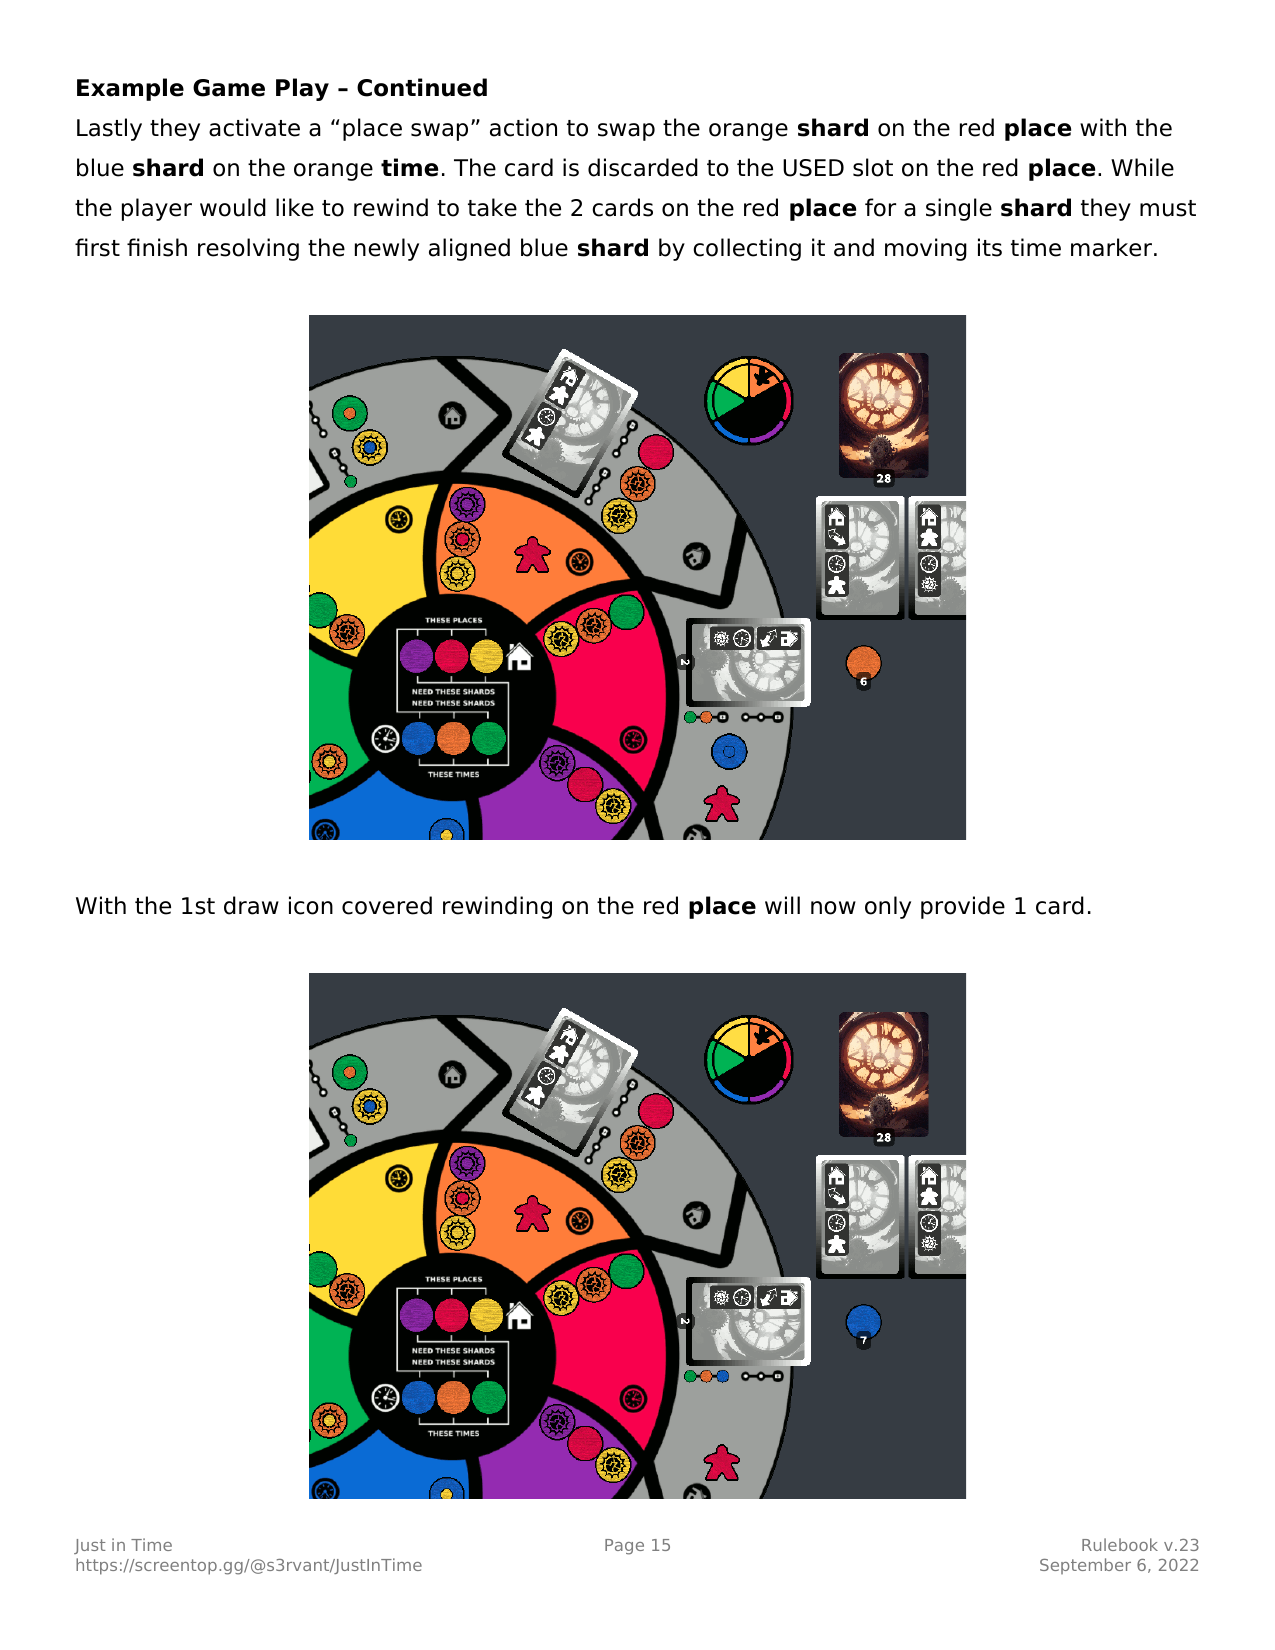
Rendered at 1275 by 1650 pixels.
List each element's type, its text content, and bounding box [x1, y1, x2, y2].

picture [309, 973, 967, 1499]
picture [309, 315, 967, 840]
text Lastly they activate a “place swap” action to swap the orange shard on the red place with the blue shard on the orange time. The card is discarded to the USED slot on the red place. While the player would like to rewind to take the 2 cards on the red place for a single shard they must first finish resolving the newly aligned blue shard by collecting it and moving its time marker. [75, 115, 1200, 262]
text With the 1st draw icon covered rewinding on the red place will now only provide 1 card. [75, 893, 1200, 920]
text Example Game Play – Continued [75, 75, 1200, 102]
